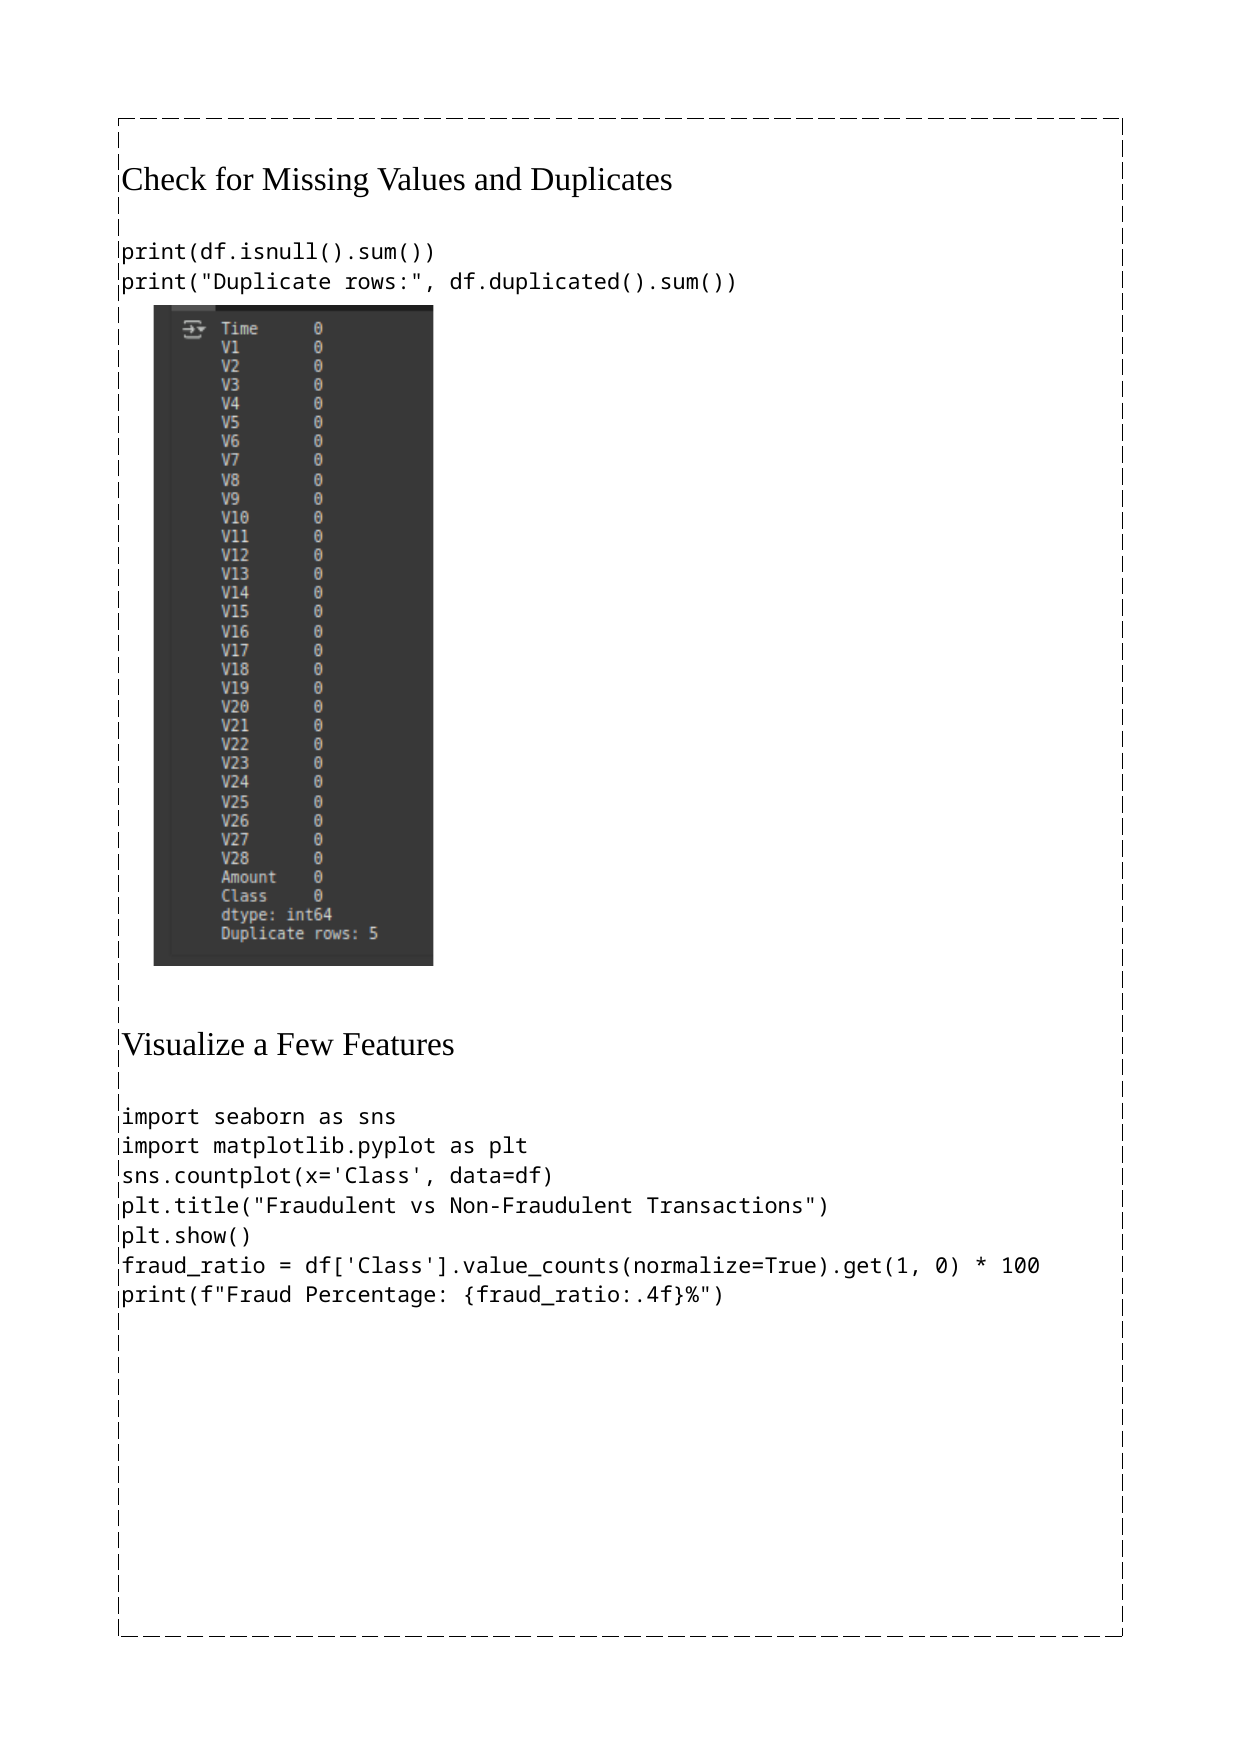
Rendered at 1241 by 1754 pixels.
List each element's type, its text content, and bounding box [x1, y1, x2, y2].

text plt.title("Fraudulent vs Non-Fraudulent Transactions") [121, 1190, 1119, 1220]
text Visualize a Few Features [121, 1024, 1119, 1062]
text fraud_ratio = df['Class'].value_counts(normalize=True).get(1, 0) * 100 [121, 1250, 1119, 1279]
text print(df.isnull().sum()) [121, 236, 1119, 266]
text print("Duplicate rows:", df.duplicated().sum()) [121, 266, 1119, 296]
text import matplotlib.pyplot as plt [121, 1131, 1119, 1160]
text sns.countplot(x='Class', data=df) [121, 1160, 1119, 1190]
text print(f"Fraud Percentage: {fraud_ratio:.4f}%") [121, 1279, 1119, 1309]
picture [153, 305, 434, 966]
text plt.show() [121, 1220, 1119, 1250]
text Check for Missing Values and Duplicates [121, 159, 1119, 198]
text import seaborn as sns [121, 1101, 1119, 1131]
